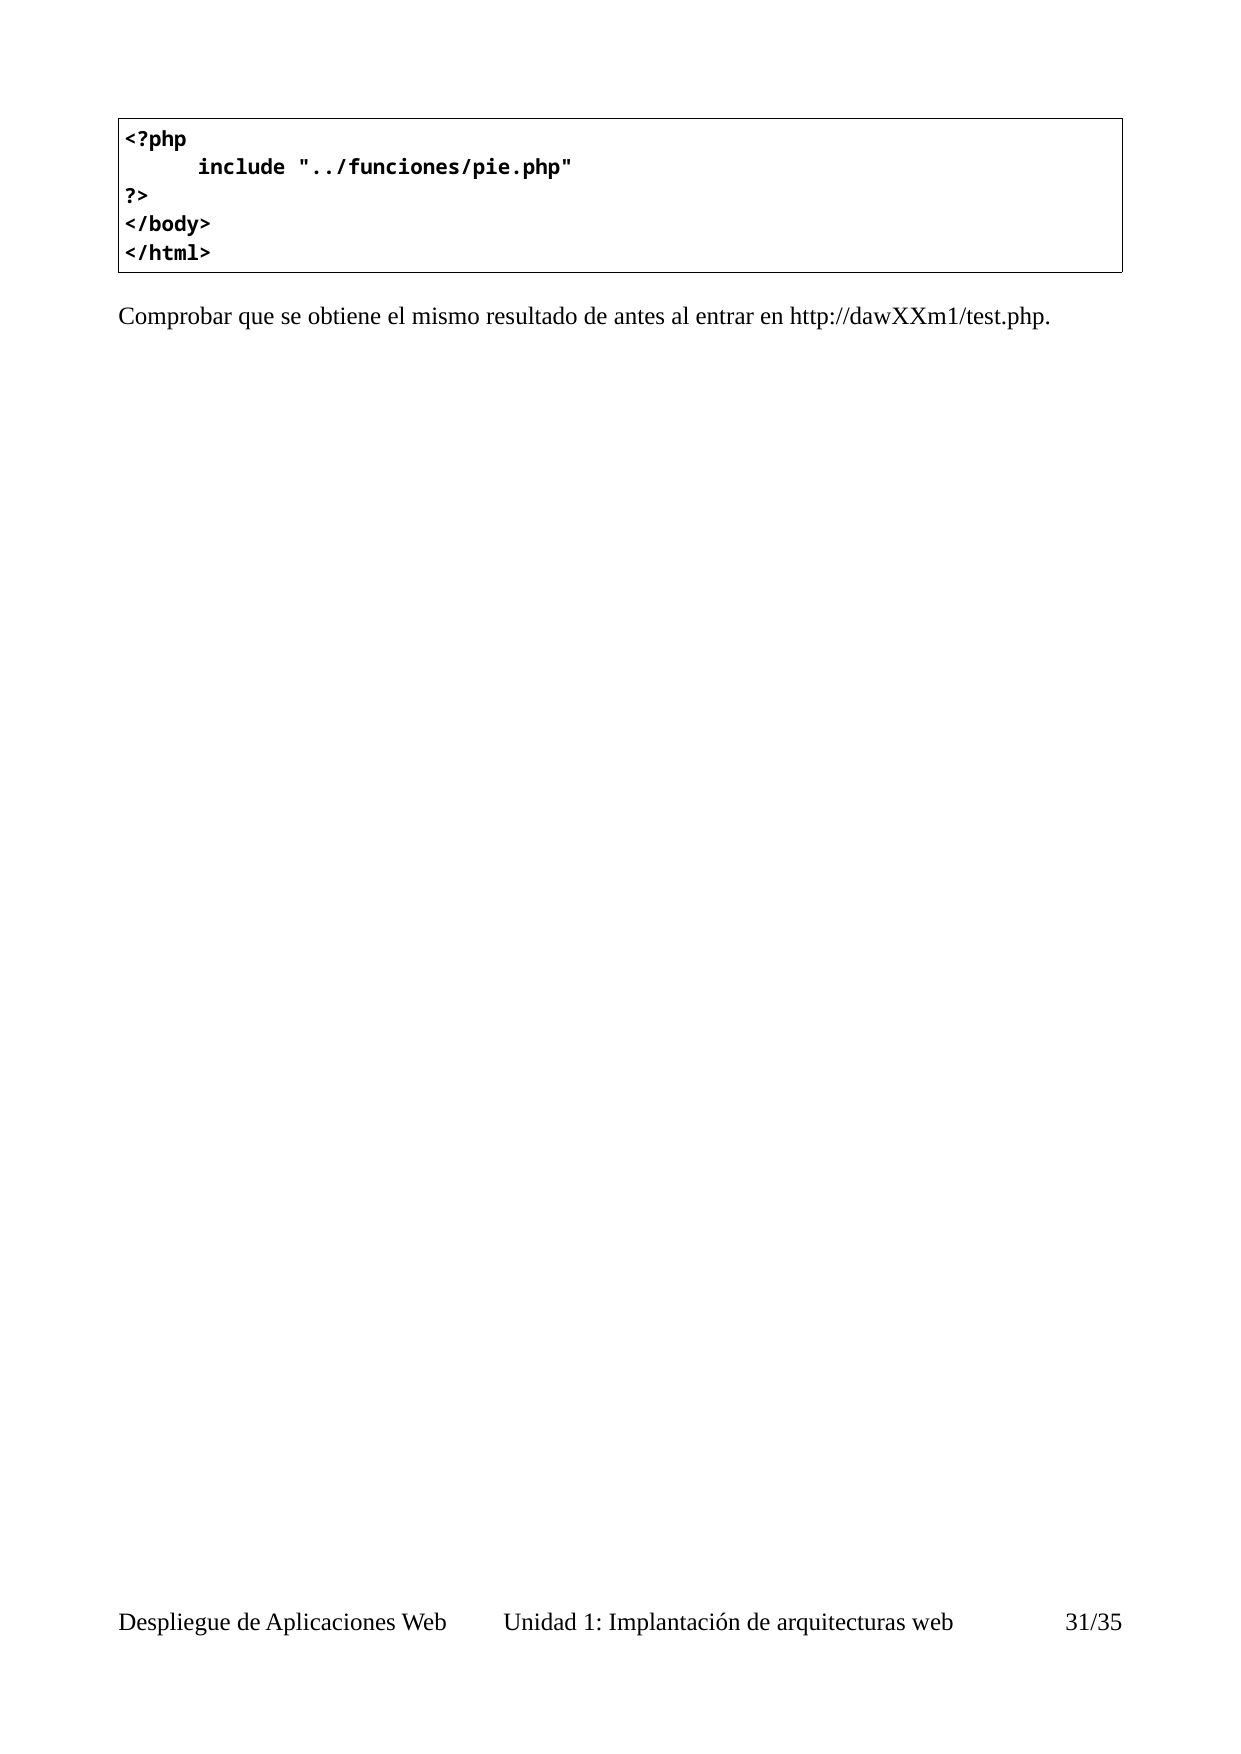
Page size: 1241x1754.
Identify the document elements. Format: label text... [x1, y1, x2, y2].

table_header <?php include "../funciones/pie.php" ?> </body> </html> [119, 119, 1122, 272]
text Comprobar que se obtiene el mismo resultado de antes al entrar en http://dawXXm1/test.php. [118, 301, 1122, 329]
